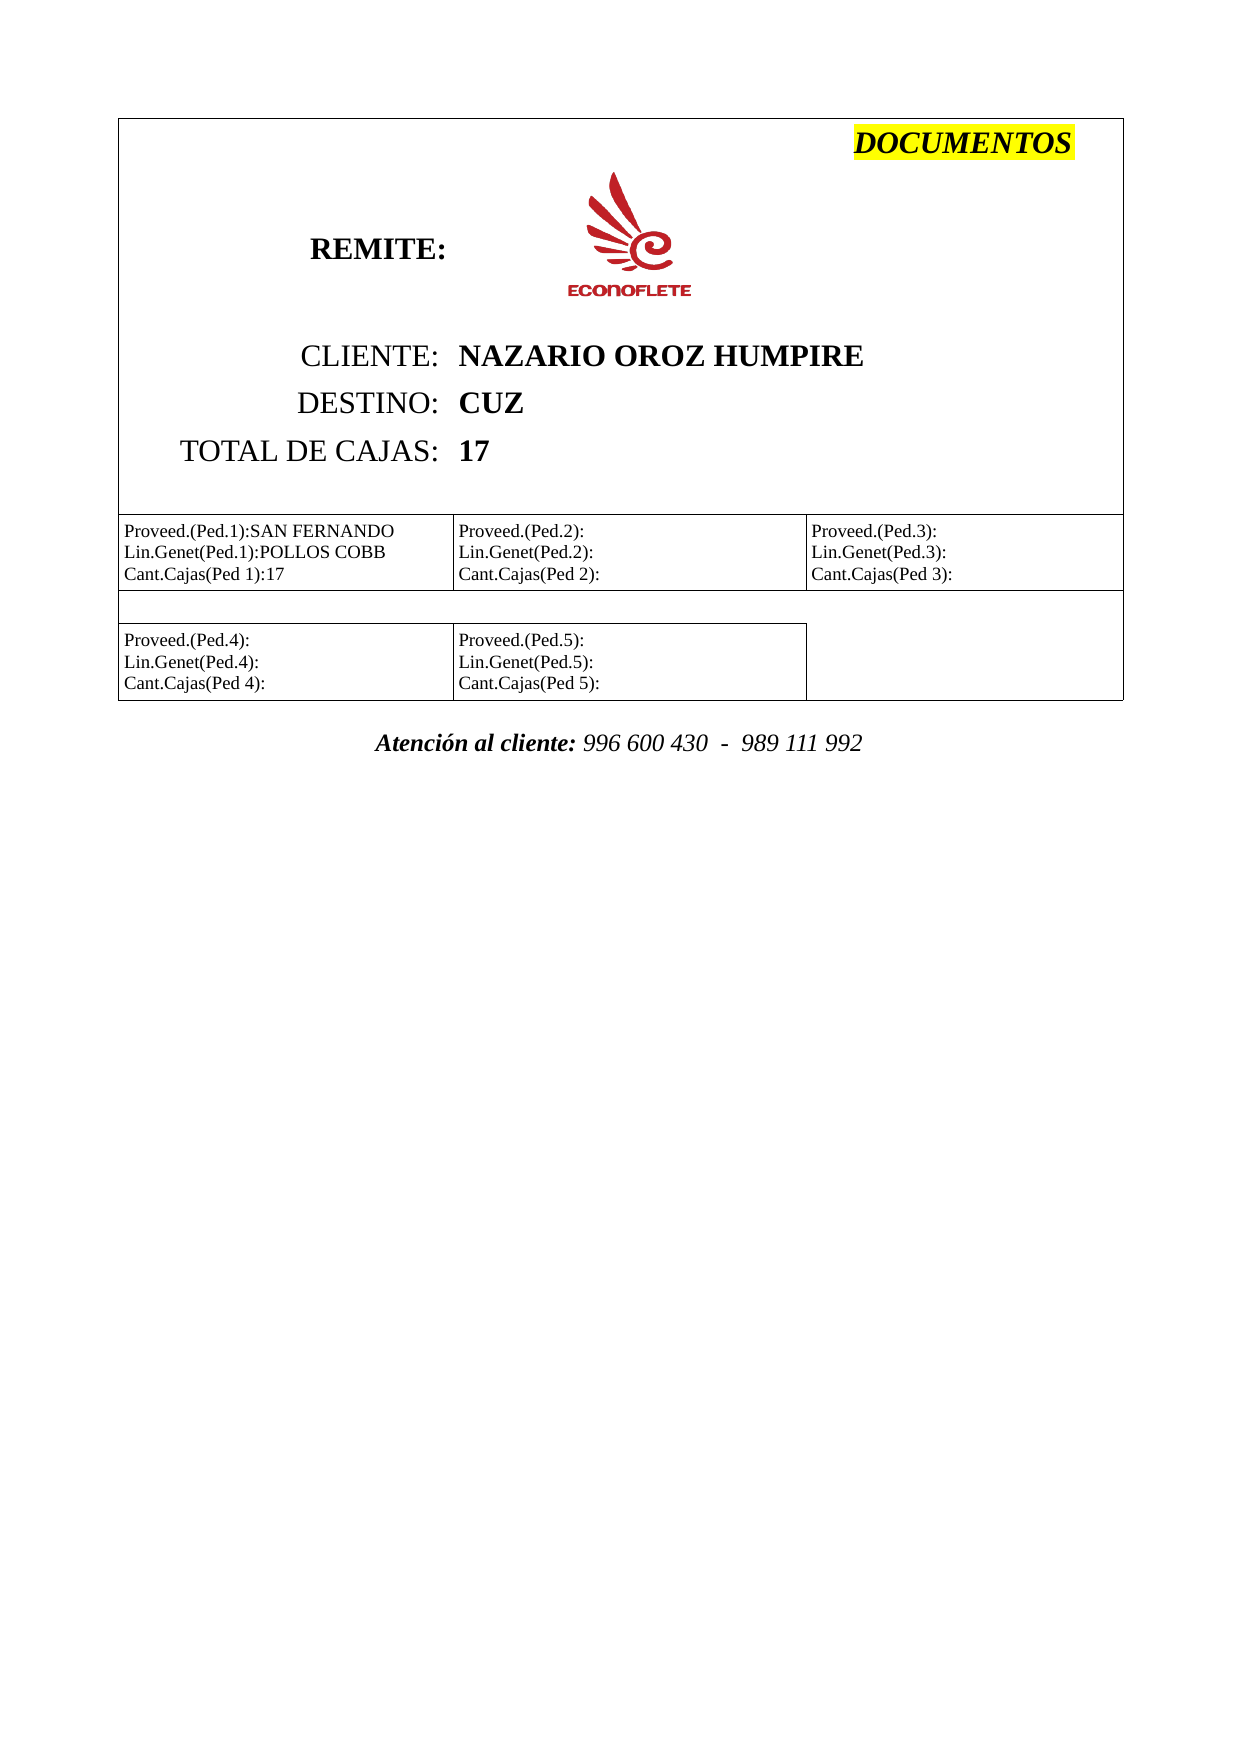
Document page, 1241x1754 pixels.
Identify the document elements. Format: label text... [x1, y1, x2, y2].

table_cell [806, 591, 1123, 623]
table_header DOCUMENTOS [806, 119, 1123, 166]
table_cell [453, 166, 806, 332]
table_cell TOTAL DE CAJAS: [119, 426, 453, 474]
table_header [453, 119, 806, 166]
table_cell Proveed.(Ped.4): Lin.Genet(Ped.4): Cant.Cajas(Ped 4): [119, 624, 453, 699]
table_cell Proveed.(Ped.5): Lin.Genet(Ped.5): Cant.Cajas(Ped 5): [454, 624, 806, 699]
picture [552, 171, 707, 297]
table_cell [453, 591, 806, 623]
table_cell CUZ [453, 379, 806, 426]
table_cell [453, 474, 806, 514]
table_cell REMITE: [119, 166, 453, 332]
text Atención al cliente: 996 600 430 - 989 111 992 [118, 728, 1122, 757]
table_cell 17 [453, 426, 1123, 474]
table_header [119, 119, 453, 166]
table_cell [806, 166, 1123, 332]
table_cell Proveed.(Ped.2): Lin.Genet(Ped.2): Cant.Cajas(Ped 2): [454, 515, 806, 590]
table_cell [119, 591, 453, 623]
table_cell CLIENTE: [119, 332, 453, 379]
table_cell [119, 474, 453, 514]
table_cell DESTINO: [119, 379, 453, 426]
table_cell [806, 379, 1123, 426]
table_cell [807, 623, 1123, 699]
table_cell NAZARIO OROZ HUMPIRE [453, 332, 1123, 379]
table_cell Proveed.(Ped.1):SAN FERNANDO Lin.Genet(Ped.1):POLLOS COBB Cant.Cajas(Ped 1):17 [119, 515, 453, 590]
table_cell [806, 474, 1123, 514]
table_cell Proveed.(Ped.3): Lin.Genet(Ped.3): Cant.Cajas(Ped 3): [807, 515, 1123, 590]
